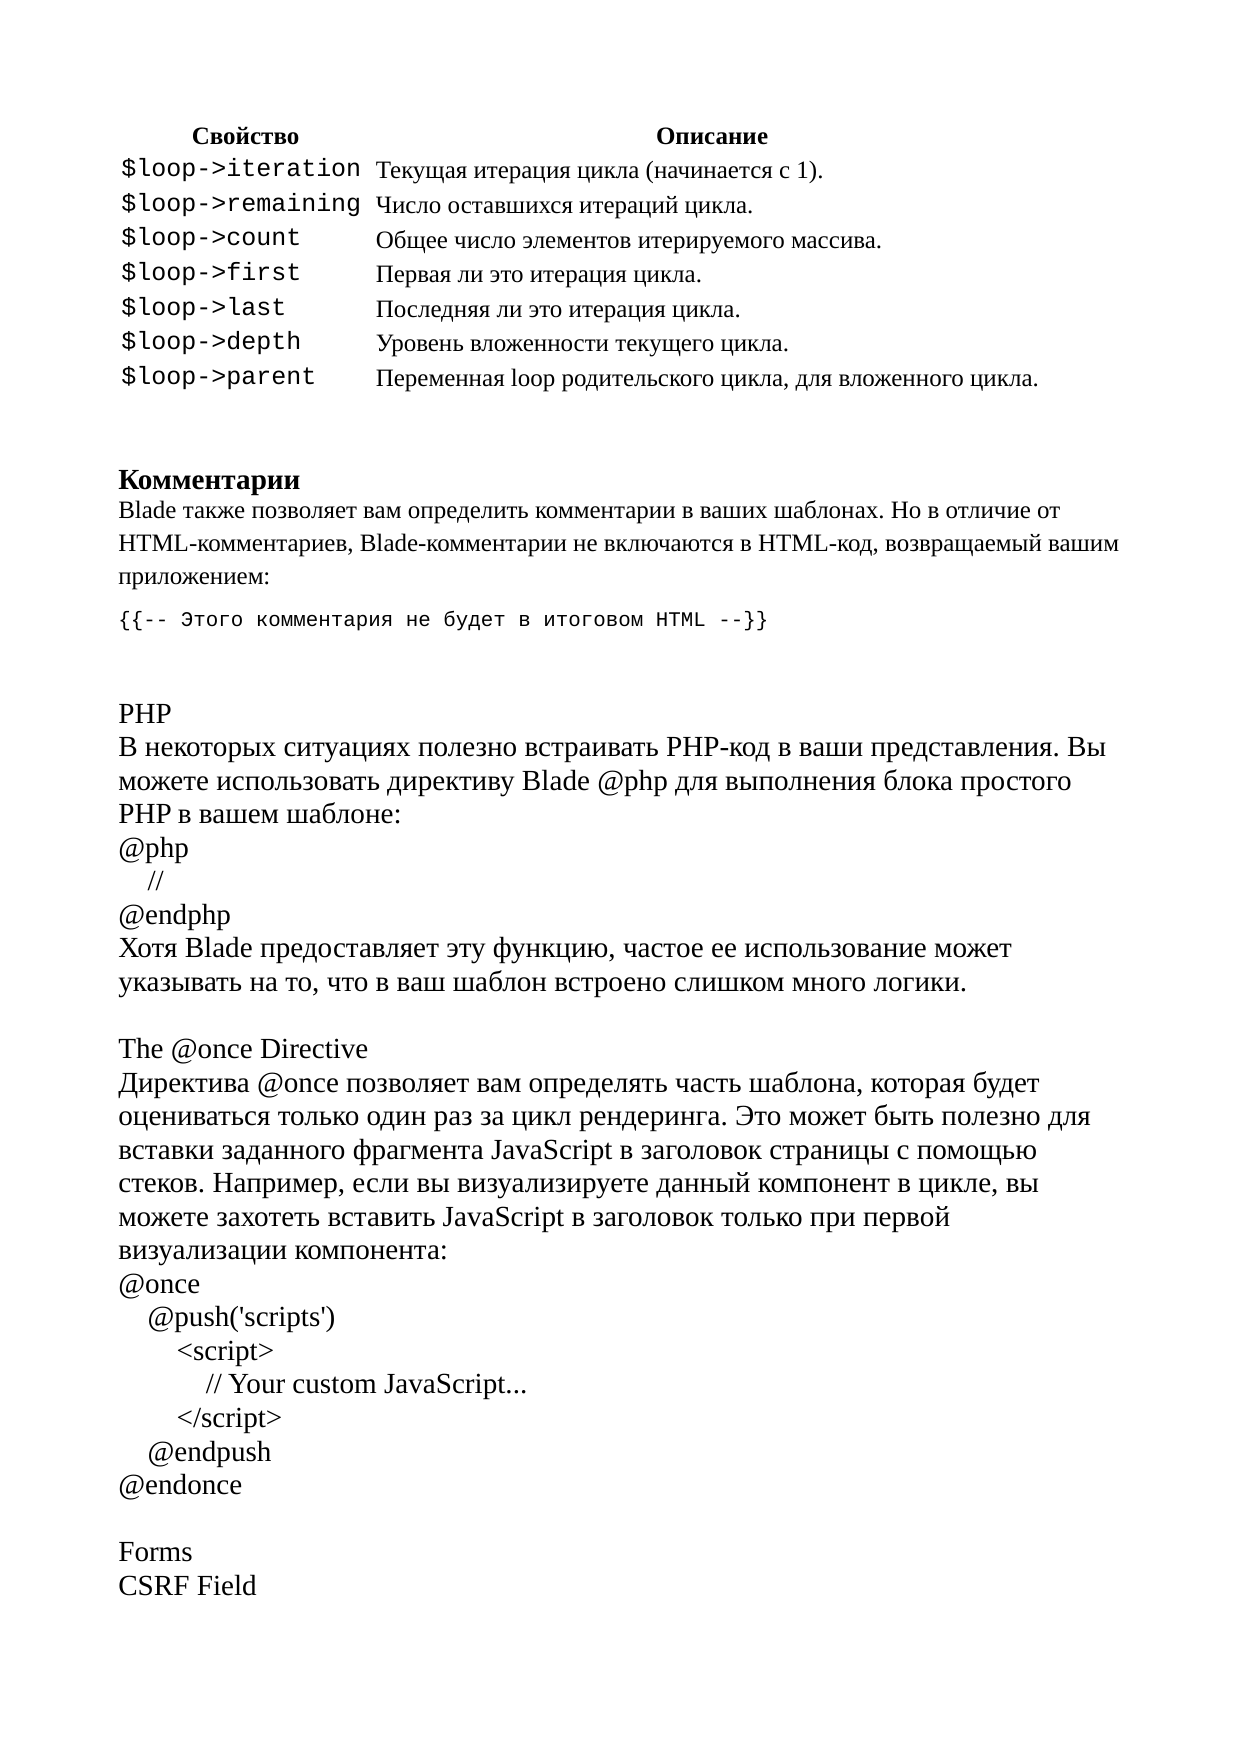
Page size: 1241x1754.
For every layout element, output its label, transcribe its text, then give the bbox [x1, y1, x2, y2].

table_cell $loop->remaining [118, 187, 373, 222]
text CSRF Field [118, 1568, 1122, 1601]
text В некоторых ситуациях полезно встраивать PHP-код в ваши представления. Вы можете использовать директиву Blade @php для выполнения блока простого PHP в вашем шаблоне: [118, 729, 1122, 830]
text Хотя Blade предоставляет эту функцию, частое ее использование может указывать на то, что в ваш шаблон встроено слишком много логики. [118, 931, 1122, 998]
text <script> [118, 1333, 1122, 1367]
table_cell $loop->iteration [118, 153, 373, 187]
text </script> [118, 1400, 1122, 1434]
table_cell $loop->last [118, 291, 373, 326]
table_cell $loop->parent [118, 360, 373, 395]
table_cell $loop->first [118, 256, 373, 291]
table_cell Уровень вложенности текущего цикла. [373, 326, 1051, 360]
table_cell Общее число элементов итерируемого массива. [373, 222, 1051, 256]
text @endonce [118, 1467, 1122, 1501]
text {{-- Этого комментария не будет в итоговом HTML --}} [118, 609, 1122, 633]
table_cell $loop->count [118, 222, 373, 256]
table_cell Текущая итерация цикла (начинается с 1). [373, 153, 1051, 187]
text Blade также позволяет вам определить комментарии в ваших шаблонах. Но в отличие от HTML-комментариев, Blade-комментарии не включаются в HTML-код, возвращаемый вашим приложением: [118, 495, 1122, 590]
table_header Свойство [118, 118, 373, 153]
table_cell Число оставшихся итераций цикла. [373, 187, 1051, 222]
table_cell Переменная loop родительского цикла, для вложенного цикла. [373, 360, 1051, 395]
text // [118, 863, 1122, 897]
table_header Описание [373, 118, 1051, 153]
table_cell Первая ли это итерация цикла. [373, 256, 1051, 291]
text // Your custom JavaScript... [118, 1367, 1122, 1400]
text @push('scripts') [118, 1299, 1122, 1333]
text @php [118, 830, 1122, 863]
text @endphp [118, 897, 1122, 931]
table_cell Последняя ли это итерация цикла. [373, 291, 1051, 326]
text @endpush [118, 1434, 1122, 1467]
text @once [118, 1266, 1122, 1299]
text Forms [118, 1534, 1122, 1568]
table_cell $loop->depth [118, 326, 373, 360]
text Директива @once позволяет вам определять часть шаблона, которая будет оцениваться только один раз за цикл рендеринга. Это может быть полезно для вставки заданного фрагмента JavaScript в заголовок страницы с помощью стеков. Например, если вы визуализируете данный компонент в цикле, вы можете захотеть вставить JavaScript в заголовок только при первой визуализации компонента: [118, 1065, 1122, 1266]
text The @once Directive [118, 1031, 1122, 1065]
subtitle Комментарии [118, 462, 1122, 495]
text PHP [118, 696, 1122, 729]
